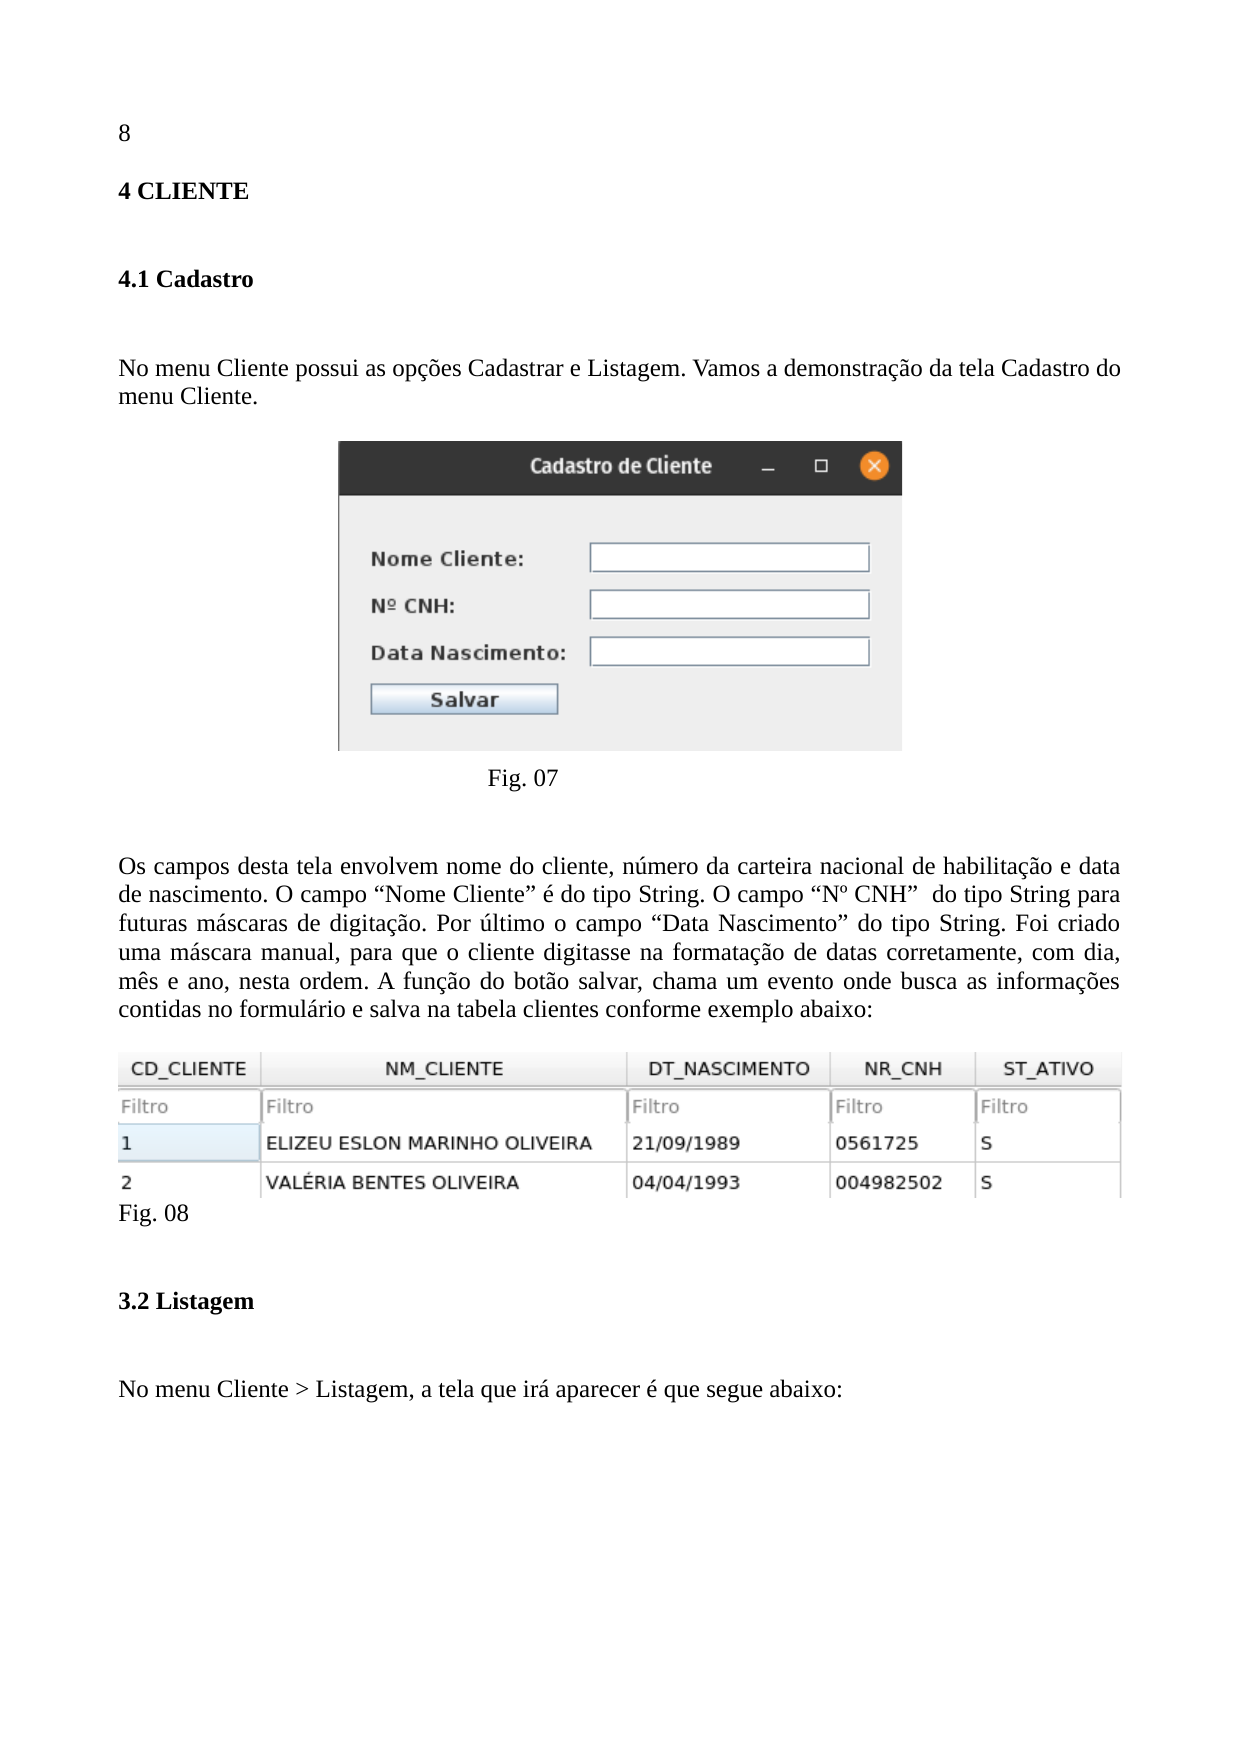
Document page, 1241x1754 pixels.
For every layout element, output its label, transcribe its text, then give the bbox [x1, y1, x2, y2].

text No menu Cliente > Listagem, a tela que irá aparecer é que segue abaixo: [118, 1374, 1122, 1403]
text Fig. 07 [118, 734, 1122, 791]
text 4.1 Cadastro [118, 264, 1122, 293]
text No menu Cliente possui as opções Cadastrar e Listagem. Vamos a demonstração da tela Cadastro do menu Cliente. [118, 353, 1122, 410]
text 4 CLIENTE [118, 176, 1122, 205]
text Os campos desta tela envolvem nome do cliente, número da carteira nacional de habilitação e data de nascimento. O campo “Nome Cliente” é do tipo String. O campo “Nº CNH” do tipo String para futuras máscaras de digitação. Por último o campo “Data Nascimento” do tipo String. Foi criado uma máscara manual, para que o cliente digitasse na formatação de datas corretamente, com dia, mês e ano, nesta ordem. A função do botão salvar, chama um evento onde busca as informações contidas no formulário e salva na tabela clientes conforme exemplo abaixo: [118, 851, 1122, 1023]
text 3.2 Listagem [118, 1286, 1122, 1315]
picture [338, 441, 903, 751]
picture [118, 1052, 1123, 1198]
text Fig. 08 [118, 1198, 1122, 1227]
